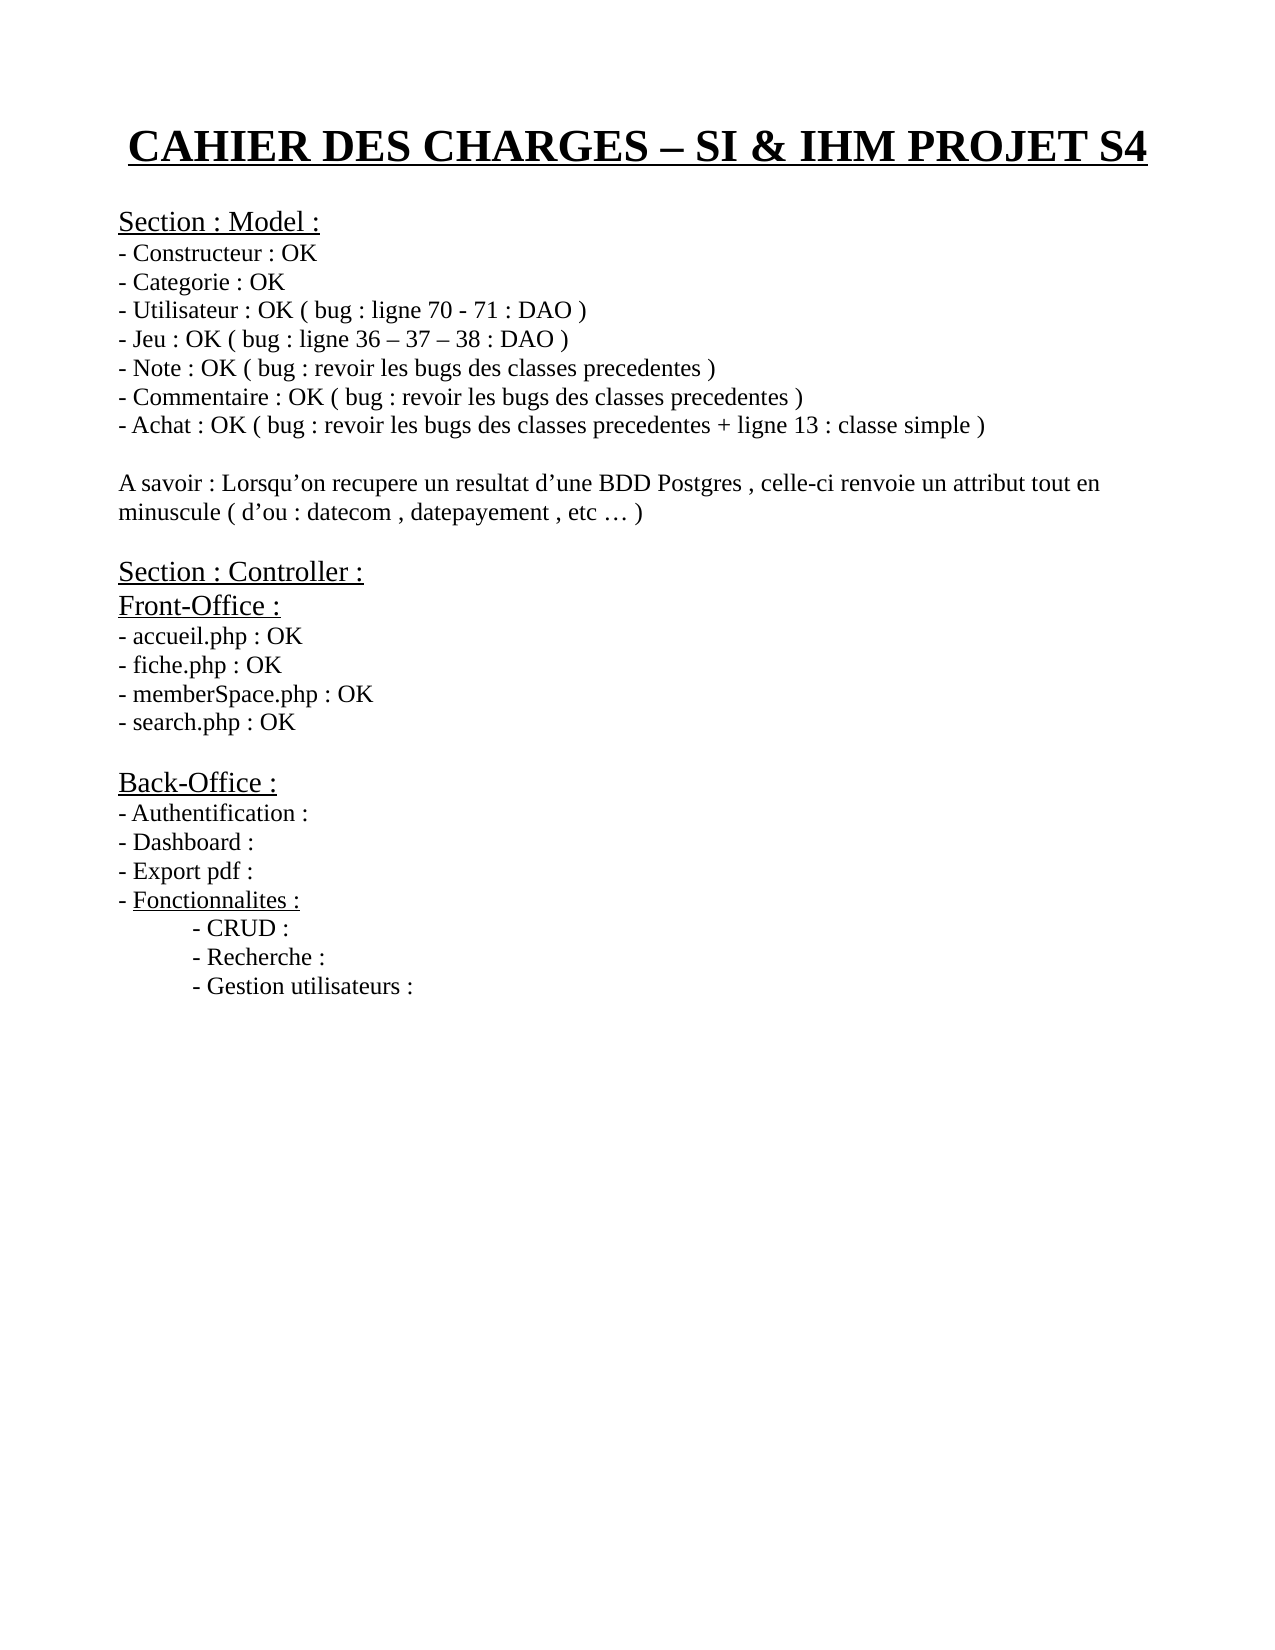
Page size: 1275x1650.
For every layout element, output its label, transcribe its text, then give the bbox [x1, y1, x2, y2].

text - Dashboard : [118, 827, 1157, 856]
text A savoir : Lorsqu’on recupere un resultat d’une BDD Postgres , celle-ci renvoie un attribut tout en minuscule ( d’ou : datecom , datepayement , etc … ) [118, 468, 1157, 525]
text Front-Office : [118, 588, 1157, 621]
text CAHIER DES CHARGES – SI & IHM PROJET S4 [118, 118, 1157, 171]
text Back-Office : [118, 765, 1157, 798]
text - Commentaire : OK ( bug : revoir les bugs des classes precedentes ) [118, 382, 1157, 410]
text Section : Controller : [118, 554, 1157, 588]
text - Export pdf : [118, 856, 1157, 885]
text - memberSpace.php : OK [118, 679, 1157, 707]
text - Fonctionnalites : [118, 885, 1157, 913]
text - Recherche : [118, 942, 1157, 971]
text - Note : OK ( bug : revoir les bugs des classes precedentes ) [118, 353, 1157, 382]
text - Gestion utilisateurs : [118, 971, 1157, 1000]
text - Constructeur : OK [118, 238, 1157, 267]
text - Categorie : OK [118, 267, 1157, 295]
text - fiche.php : OK [118, 650, 1157, 679]
text - accueil.php : OK [118, 621, 1157, 650]
text Section : Model : [118, 204, 1157, 238]
text - Authentification : [118, 798, 1157, 827]
text - Utilisateur : OK ( bug : ligne 70 - 71 : DAO ) [118, 295, 1157, 324]
text - Achat : OK ( bug : revoir les bugs des classes precedentes + ligne 13 : classe simple ) [118, 410, 1157, 439]
text - CRUD : [118, 913, 1157, 942]
text - Jeu : OK ( bug : ligne 36 – 37 – 38 : DAO ) [118, 324, 1157, 353]
text - search.php : OK [118, 707, 1157, 736]
